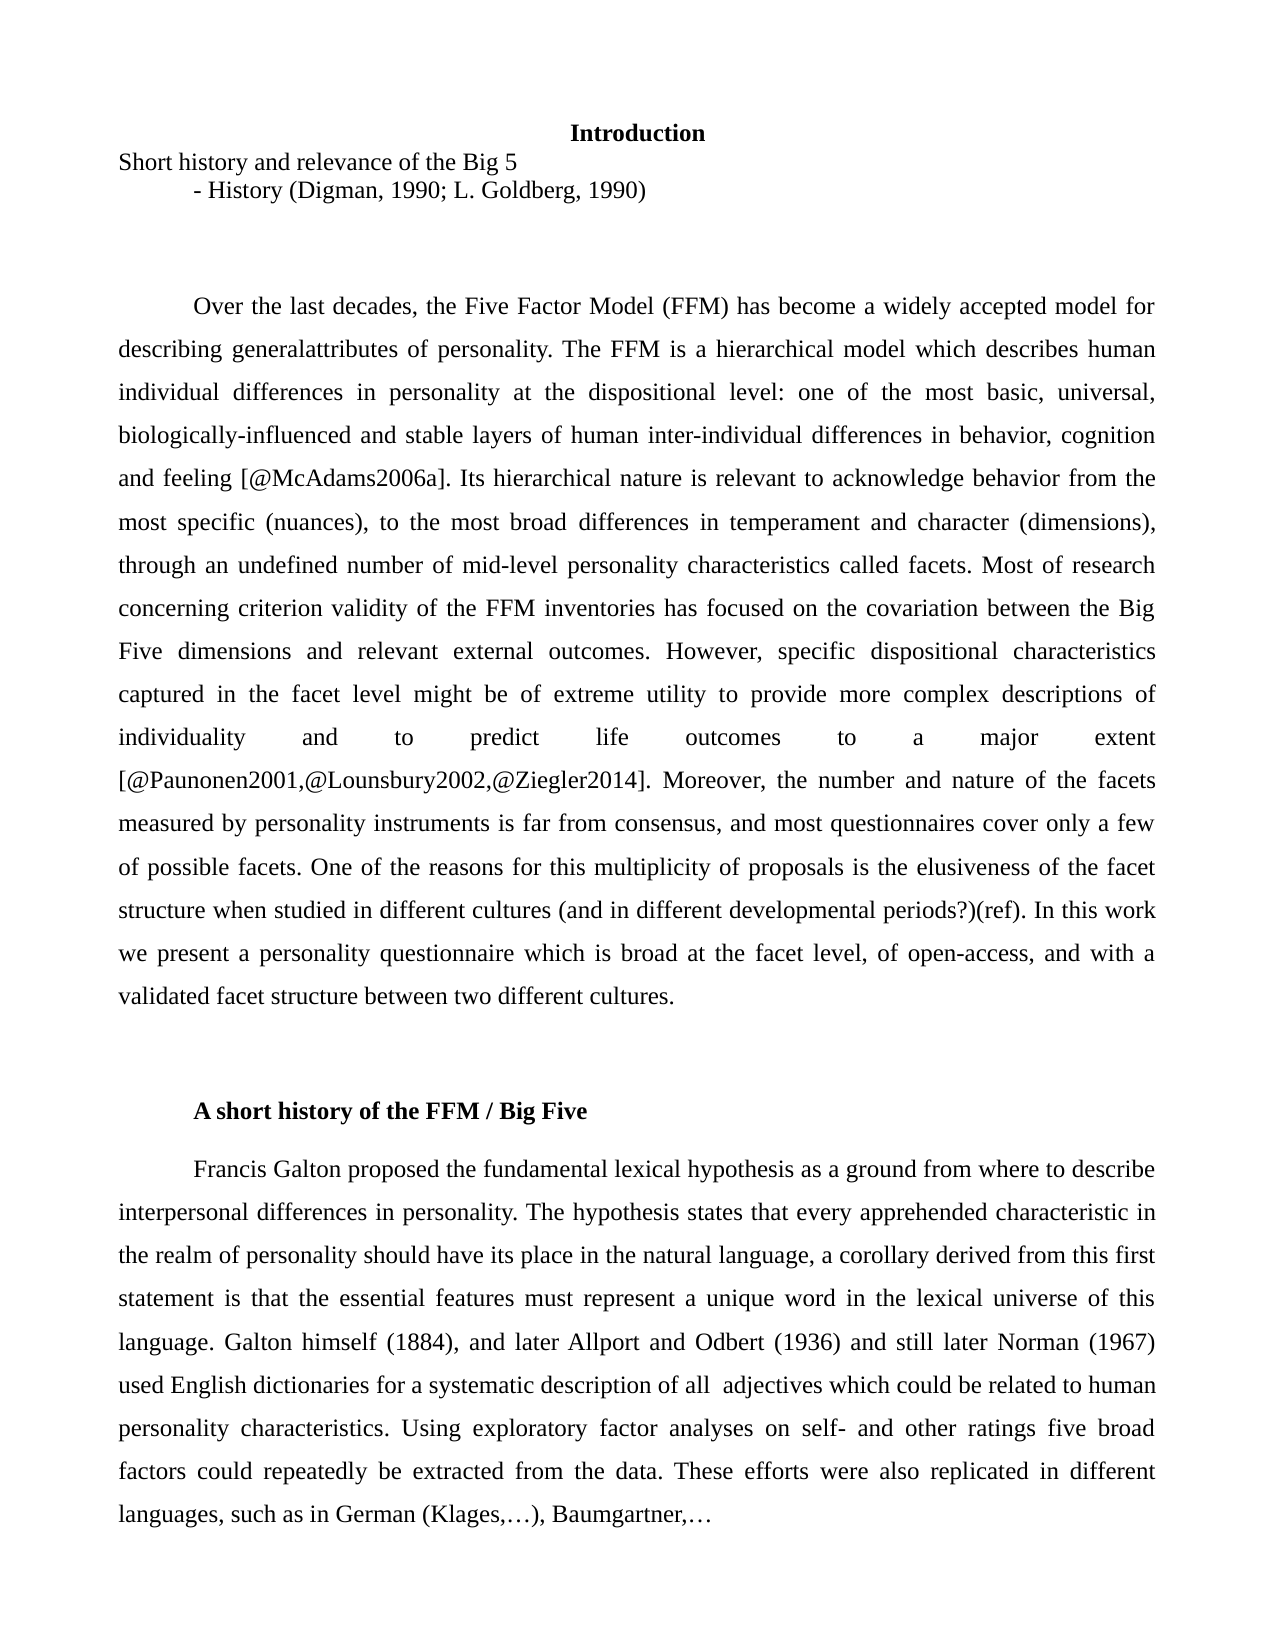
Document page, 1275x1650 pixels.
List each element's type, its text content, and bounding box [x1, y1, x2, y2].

text Francis Galton proposed the fundamental lexical hypothesis as a ground from where to describe interpersonal differences in personality. The hypothesis states that every apprehended characteristic in the realm of personality should have its place in the natural language, a corollary derived from this first statement is that the essential features must represent a unique word in the lexical universe of this language. Galton himself (1884), and later Allport and Odbert (1936) and still later Norman (1967) used English dictionaries for a systematic description of all adjectives which could be related to human personality characteristics. Using exploratory factor analyses on self- and other ratings five broad factors could repeatedly be extracted from the data. These efforts were also replicated in different languages, such as in German (Klages,…), Baumgartner,… [118, 1154, 1157, 1528]
text - History (Digman, 1990; L. Goldberg, 1990) [118, 176, 1157, 204]
text ­Introduction [118, 118, 1157, 147]
text Over the last decades, the Five Factor Model (FFM) has become a widely accepted model for describing generalattributes of personality. The FFM is a hierarchical model which describes human individual differences in personality at the dispositional level: one of the most basic, universal, biologically-influenced and stable layers of human inter-individual differences in behavior, cognition and feeling [@McAdams2006a]. Its hierarchical nature is relevant to acknowledge behavior from the most specific (nuances), to the most broad differences in temperament and character (dimensions), through an undefined number of mid-level personality characteristics called facets. Most of research concerning criterion validity of the FFM inventories has focused on the covariation between the Big Five dimensions and relevant external outcomes. However, specific dispositional characteristics captured in the facet level might be of extreme utility to provide more complex descriptions of individuality and to predict life outcomes to a major extent [@Paunonen2001,@Lounsbury2002,@Ziegler2014]. Moreover, the number and nature of the facets measured by personality instruments is far from consensus, and most questionnaires cover only a few of possible facets. One of the reasons for this multiplicity of proposals is the elusiveness of the facet structure when studied in different cultures (and in different developmental periods?)(ref). In this work we present a personality questionnaire which is broad at the facet level, of open-access, and with a validated facet structure between two different cultures. [118, 291, 1157, 1010]
text A short history of the FFM / Big Five [118, 1096, 1157, 1125]
text Short history and relevance of the Big 5 [118, 147, 1157, 176]
